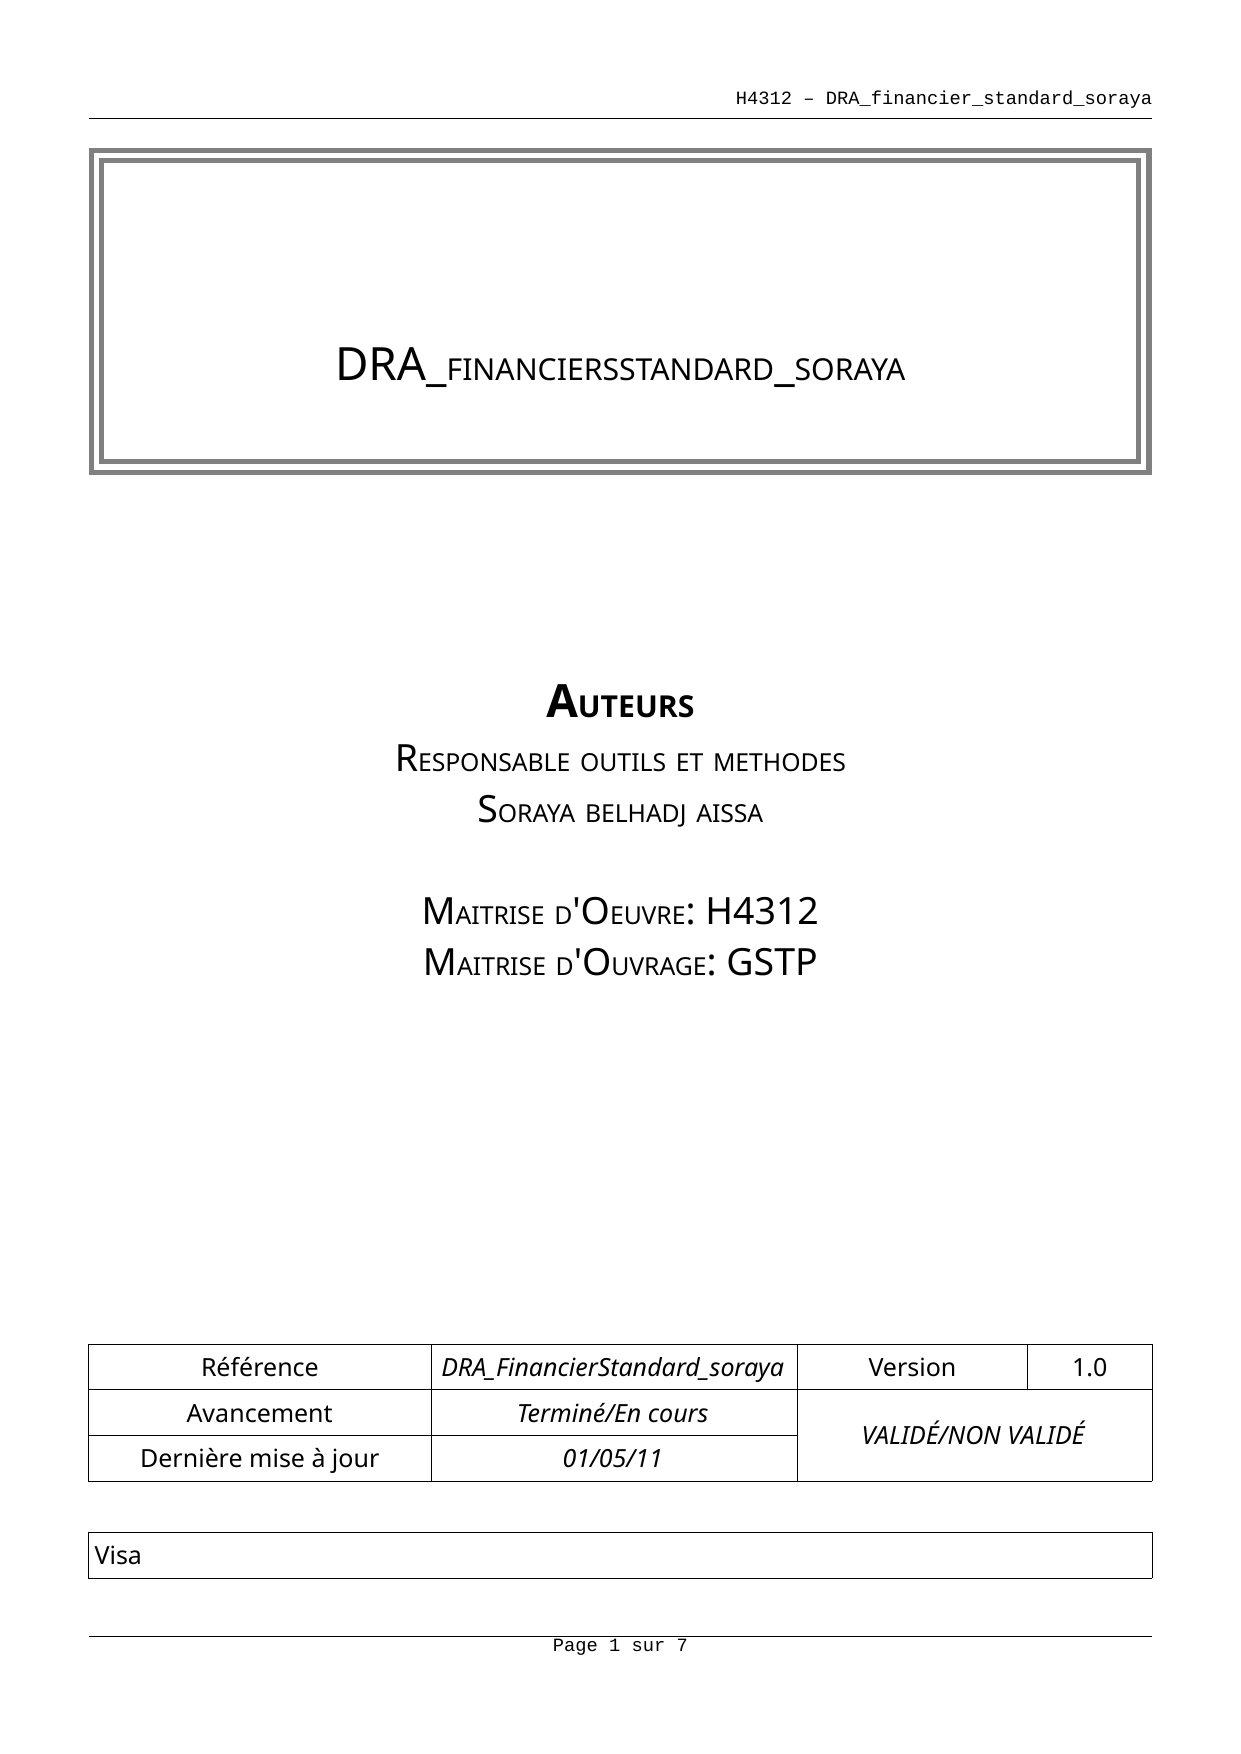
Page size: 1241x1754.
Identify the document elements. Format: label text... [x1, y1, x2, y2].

text Maitrise d'Ouvrage: GSTP [88, 935, 1152, 986]
table_header Référence [89, 1345, 431, 1389]
table_header Visa [89, 1533, 1152, 1577]
text Auteurs [88, 669, 1152, 731]
text Responsable outils et methodes [88, 731, 1152, 782]
table_cell 01/05/11 [432, 1436, 797, 1481]
table_cell Terminé/En cours [432, 1390, 797, 1435]
table_header DRA_FinancierStandard_soraya [432, 1345, 797, 1389]
text Maitrise d'Oeuvre: H4312 [88, 884, 1152, 935]
table_header 1.0 [1028, 1345, 1152, 1389]
text DRA_financiersstandard_soraya [104, 313, 1136, 376]
table_cell Dernière mise à jour [89, 1436, 431, 1481]
text Soraya belhadj aissa [88, 782, 1152, 833]
table_header Version [798, 1345, 1027, 1389]
table_cell Avancement [89, 1390, 431, 1435]
table_cell VALIDÉ/NON VALIDÉ [798, 1390, 1152, 1481]
